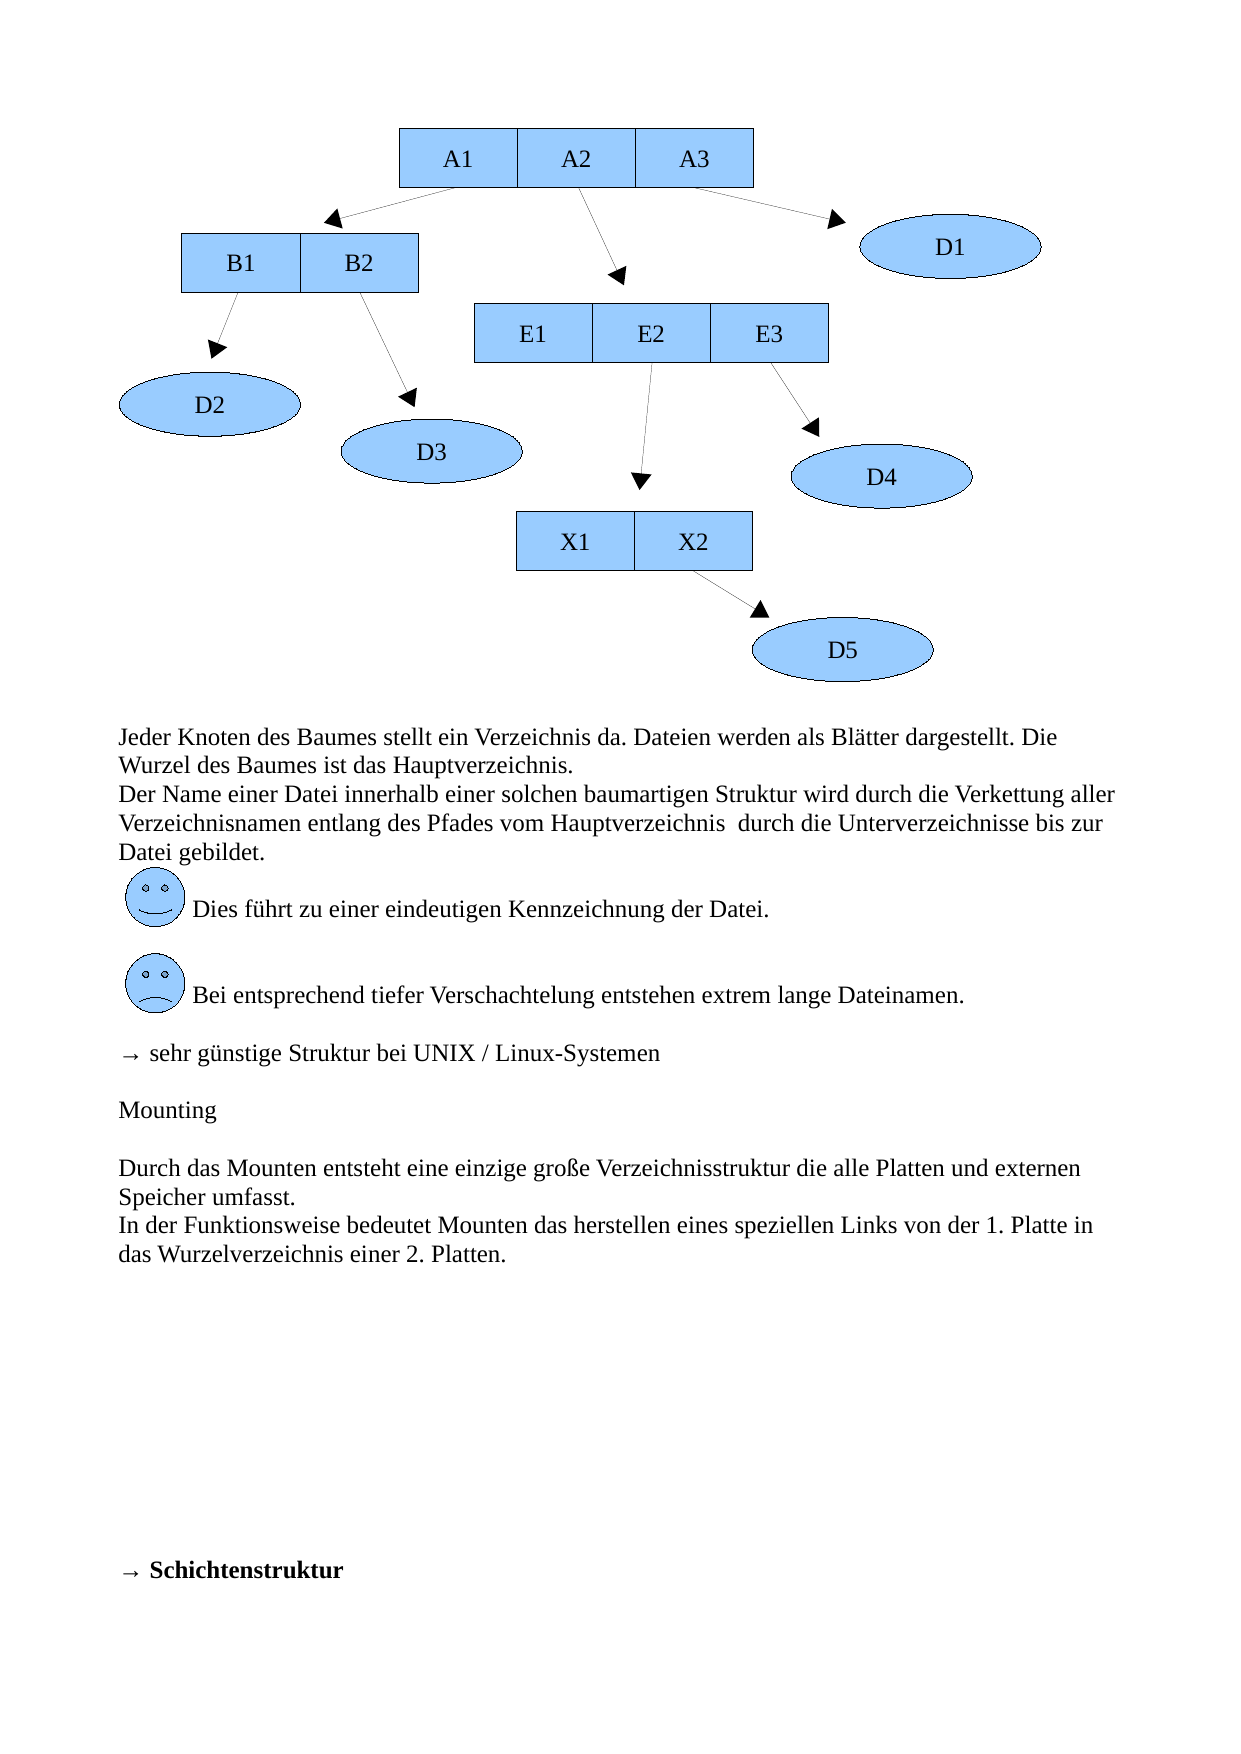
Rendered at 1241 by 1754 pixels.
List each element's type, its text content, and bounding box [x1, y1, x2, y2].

text Dies führt zu einer eindeutigen Kennzeichnung der Datei. [172, 894, 1122, 923]
text Mounting [118, 1096, 1122, 1124]
text Der Name einer Datei innerhalb einer solchen baumartigen Struktur wird durch die Verkettung aller Verzeichnisnamen entlang des Pfades vom Hauptverzeichnis durch die Unterverzeichnisse bis zur Datei gebildet. [118, 779, 1122, 866]
text Durch das Mounten entsteht eine einzige große Verzeichnisstruktur die alle Platten und externen Speicher umfasst. [118, 1153, 1122, 1211]
text → Schichtenstruktur [118, 1556, 1122, 1584]
text Bei entsprechend tiefer Verschachtelung entstehen extrem lange Dateinamen. [172, 981, 1122, 1009]
text Jeder Knoten des Baumes stellt ein Verzeichnis da. Dateien werden als Blätter dargestellt. Die Wurzel des Baumes ist das Hauptverzeichnis. [118, 722, 1122, 779]
text In der Funktionsweise bedeutet Mounten das herstellen eines speziellen Links von der 1. Platte in das Wurzelverzeichnis einer 2. Platten. [118, 1211, 1122, 1268]
text → sehr günstige Struktur bei UNIX / Linux-Systemen [118, 1038, 1122, 1067]
